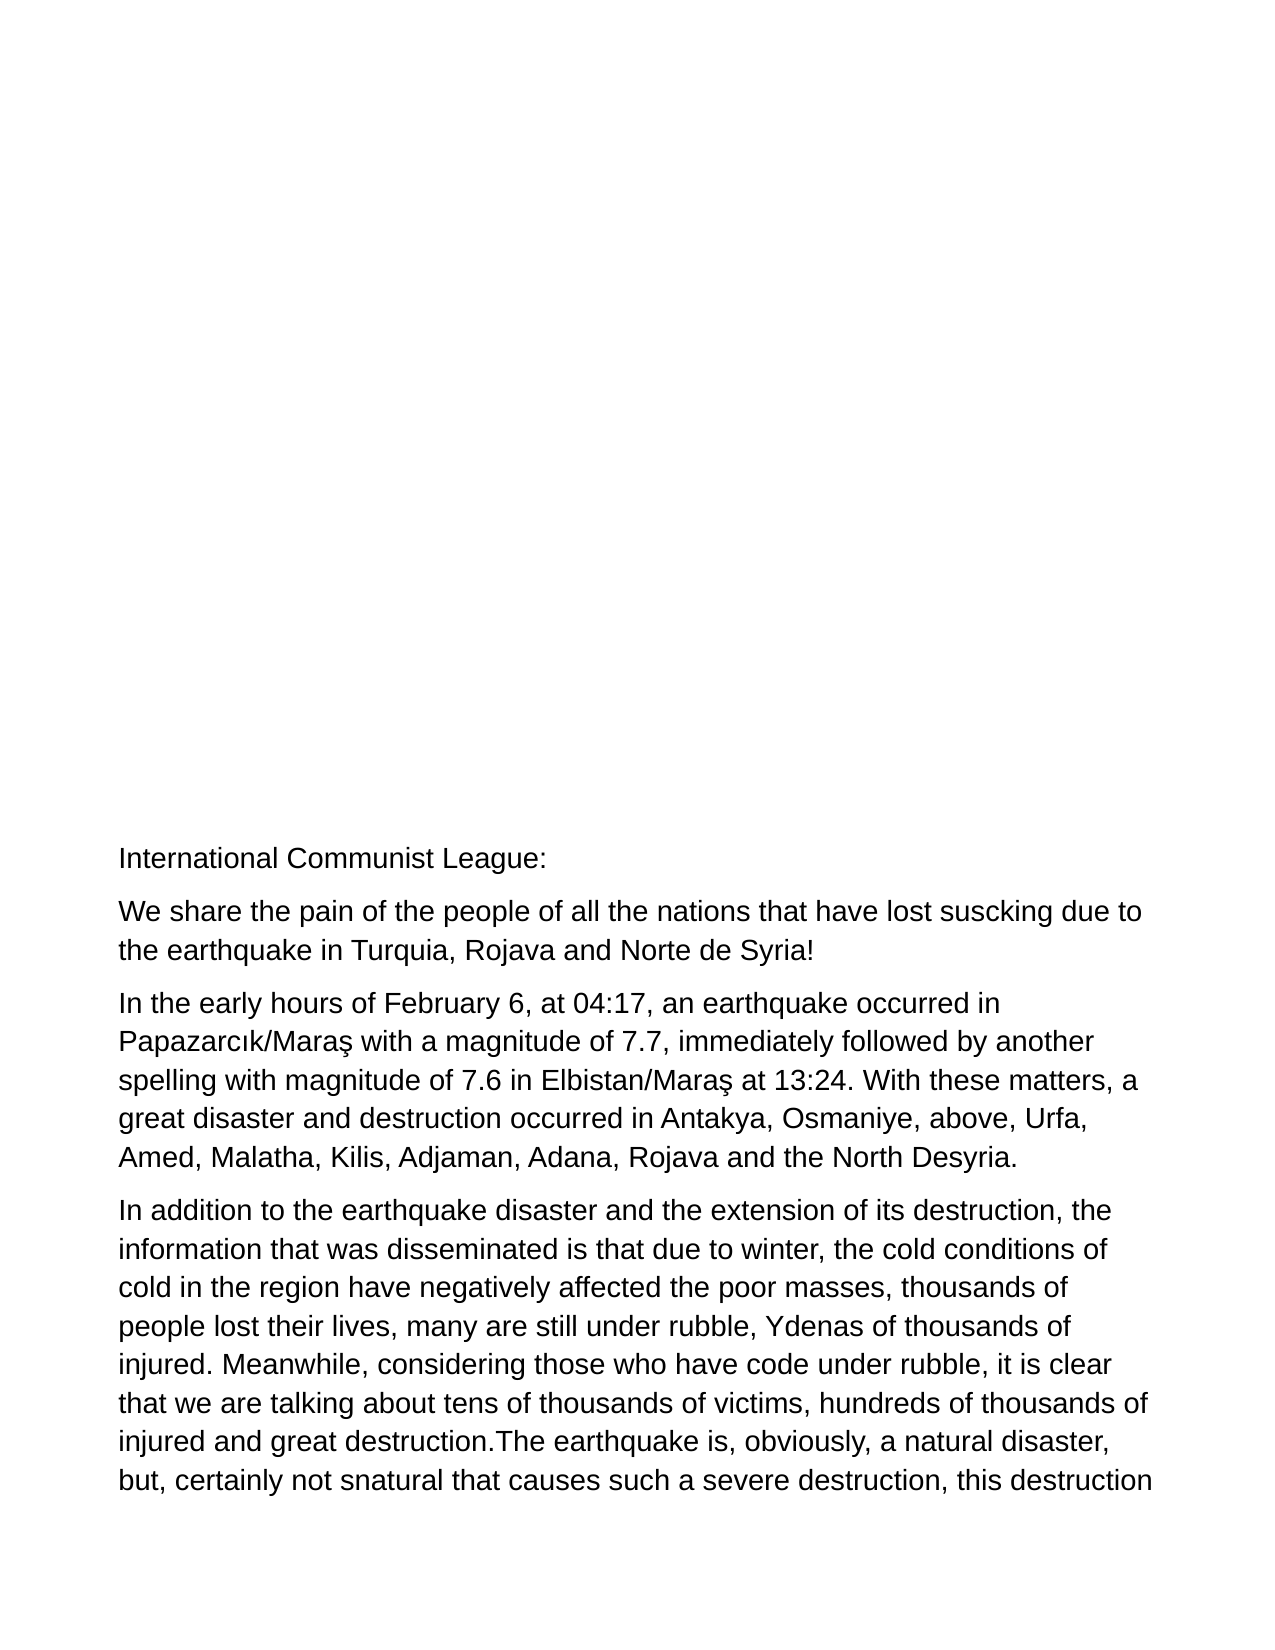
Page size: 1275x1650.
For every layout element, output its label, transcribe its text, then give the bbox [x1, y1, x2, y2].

text We share the pain of the people of all the nations that have lost suscking due to the earthquake in Turquia, Rojava and Norte de Syria! [118, 894, 1157, 966]
text In the early hours of February 6, at 04:17, an earthquake occurred in Papazarcık/Maraş with a magnitude of 7.7, immediately followed by another spelling with magnitude of 7.6 in Elbistan/Maraş at 13:24. With these matters, a great disaster and destruction occurred in Antakya, Osmaniye, above, Urfa, Amed, Malatha, Kilis, Adjaman, Adana, Rojava and the North Desyria. [118, 986, 1157, 1174]
text International Communist League: [118, 118, 1157, 875]
text In addition to the earthquake disaster and the extension of its destruction, the information that was disseminated is that due to winter, the cold conditions of cold in the region have negatively affected the poor masses, thousands of people lost their lives, many are still under rubble, Ydenas of thousands of injured. Meanwhile, considering those who have code under rubble, it is clear that we are talking about tens of thousands of victims, hundreds of thousands of injured and great destruction.The earthquake is, obviously, a natural disaster, but, certainly not snatural that causes such a severe destruction, this destruction [118, 1193, 1157, 1497]
